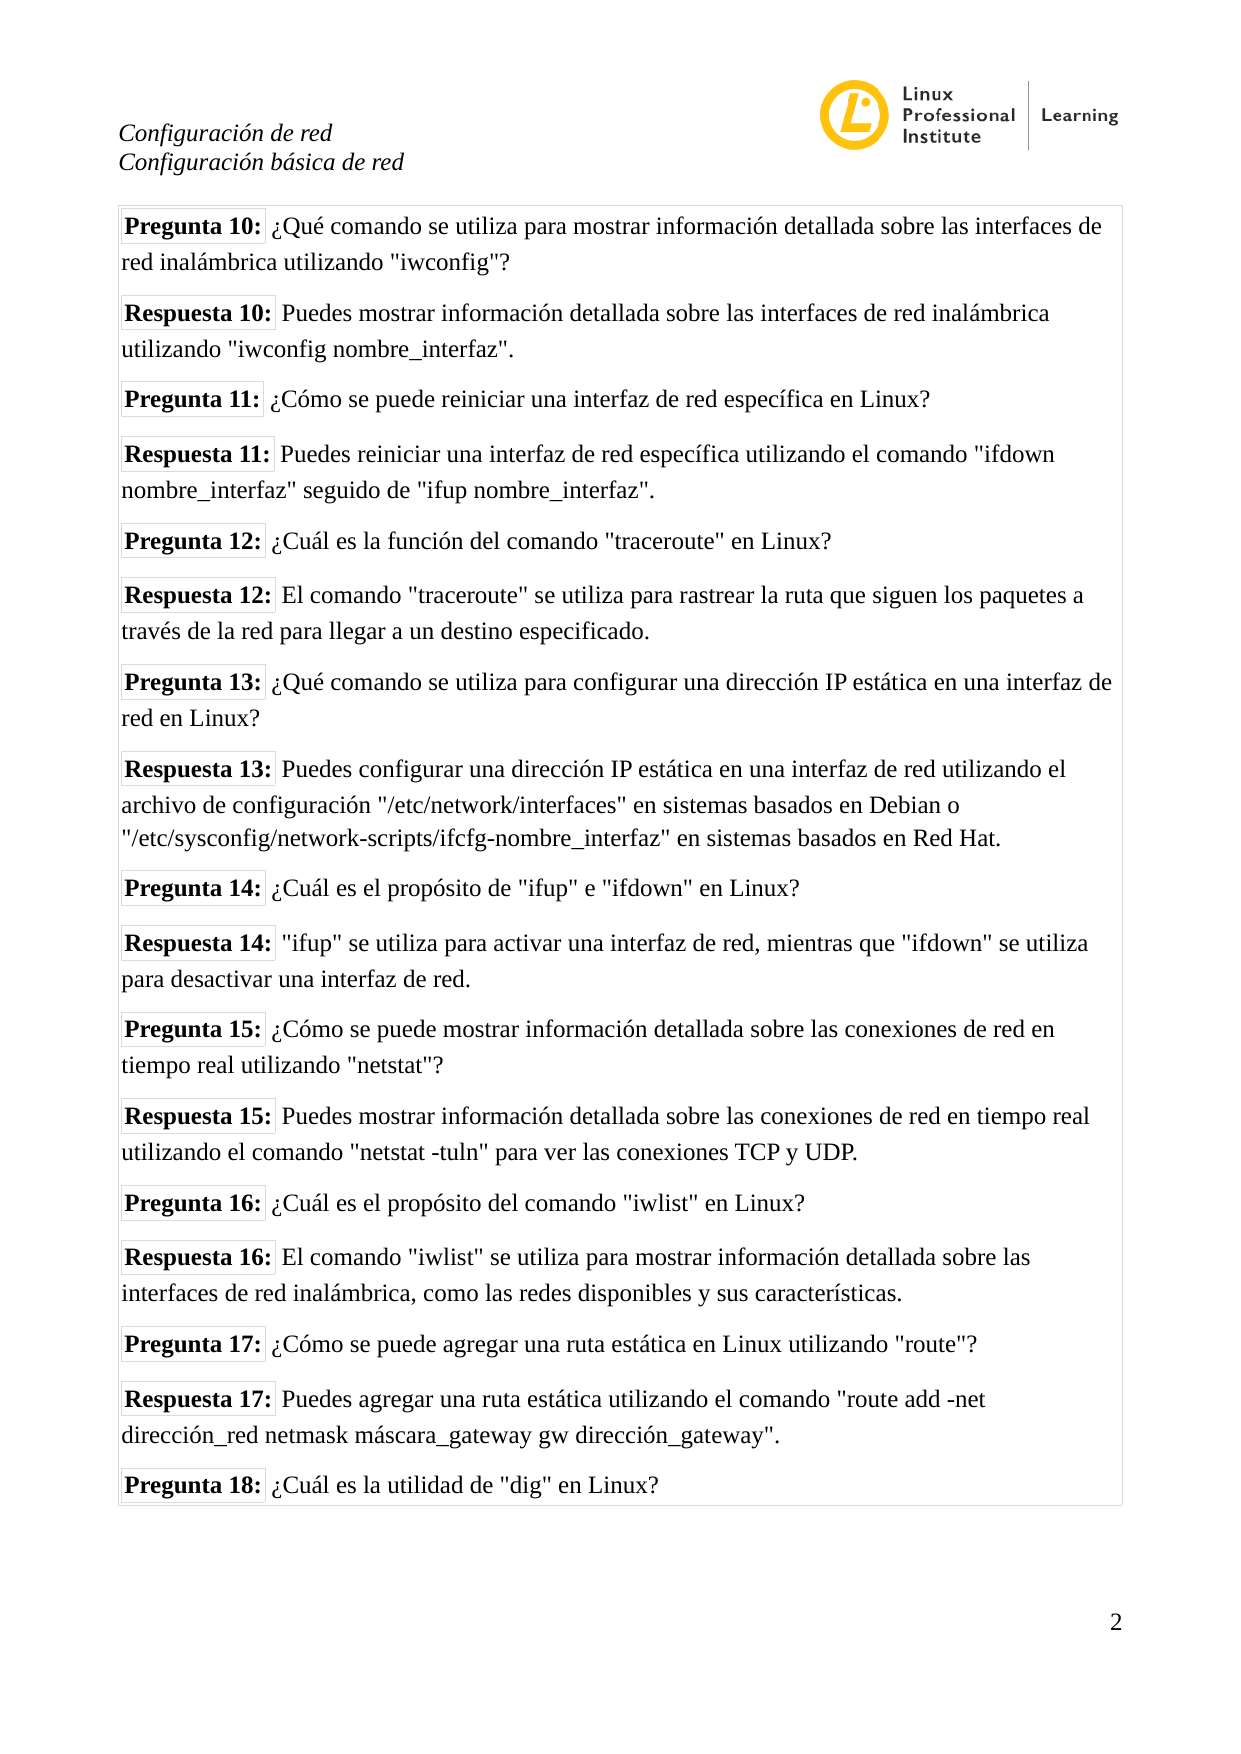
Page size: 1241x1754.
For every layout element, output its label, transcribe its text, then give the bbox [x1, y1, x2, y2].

text Pregunta 15: ¿Cómo se puede mostrar información detallada sobre las conexiones de red en tiempo real utilizando "netstat"? [119, 1008, 1122, 1079]
text Respuesta 15: Puedes mostrar información detallada sobre las conexiones de red en tiempo real utilizando el comando "netstat -tuln" para ver las conexiones TCP y UDP. [119, 1095, 1122, 1166]
text Pregunta 11: ¿Cómo se puede reiniciar una interfaz de red específica en Linux? [119, 378, 1122, 416]
text Pregunta 14: ¿Cuál es el propósito de "ifup" e "ifdown" en Linux? [119, 867, 1122, 905]
text Pregunta 16: ¿Cuál es el propósito del comando "iwlist" en Linux? [119, 1182, 1122, 1220]
text Respuesta 14: "ifup" se utiliza para activar una interfaz de red, mientras que "ifdown" se utiliza para desactivar una interfaz de red. [119, 922, 1122, 993]
text Pregunta 18: ¿Cuál es la utilidad de "dig" en Linux? [119, 1464, 1122, 1505]
text Pregunta 10: ¿Qué comando se utiliza para mostrar información detallada sobre las interfaces de red inalámbrica utilizando "iwconfig"? [119, 206, 1122, 276]
text Respuesta 17: Puedes agregar una ruta estática utilizando el comando "route add -net dirección_red netmask máscara_gateway gw dirección_gateway". [119, 1378, 1122, 1448]
text Respuesta 12: El comando "traceroute" se utiliza para rastrear la ruta que siguen los paquetes a través de la red para llegar a un destino especificado. [119, 574, 1122, 645]
text Pregunta 17: ¿Cómo se puede agregar una ruta estática en Linux utilizando "route"? [119, 1323, 1122, 1361]
text Respuesta 13: Puedes configurar una dirección IP estática en una interfaz de red utilizando el archivo de configuración "/etc/network/interfaces" en sistemas basados en Debian o "/etc/sysconfig/network-scripts/ifcfg-nombre_interfaz" en sistemas basados en Red Hat. [119, 748, 1122, 851]
text Respuesta 10: Puedes mostrar información detallada sobre las interfaces de red inalámbrica utilizando "iwconfig nombre_interfaz". [119, 292, 1122, 363]
text Pregunta 12: ¿Cuál es la función del comando "traceroute" en Linux? [119, 520, 1122, 557]
picture [819, 79, 1119, 151]
text Respuesta 16: El comando "iwlist" se utiliza para mostrar información detallada sobre las interfaces de red inalámbrica, como las redes disponibles y sus características. [119, 1236, 1122, 1307]
text Pregunta 13: ¿Qué comando se utiliza para configurar una dirección IP estática en una interfaz de red en Linux? [119, 661, 1122, 732]
text Respuesta 11: Puedes reiniciar una interfaz de red específica utilizando el comando "ifdown nombre_interfaz" seguido de "ifup nombre_interfaz". [119, 433, 1122, 504]
